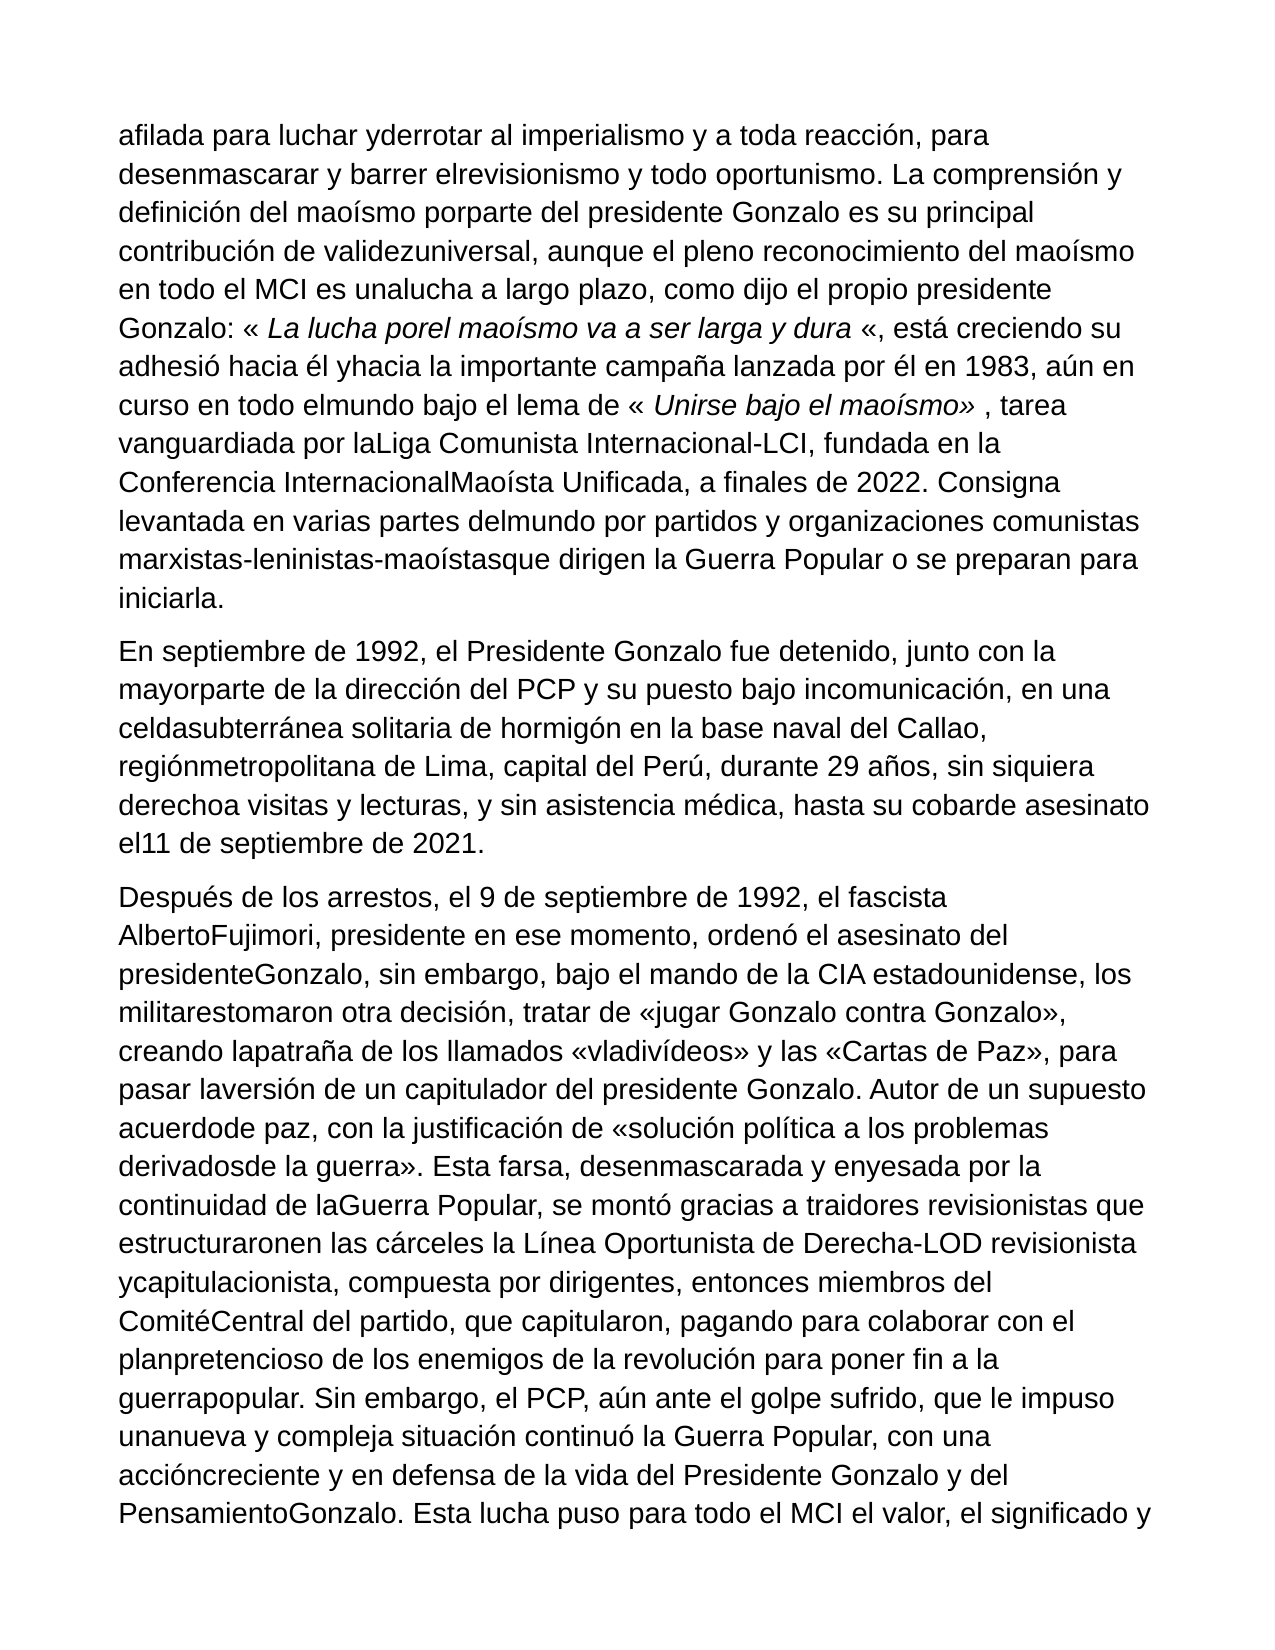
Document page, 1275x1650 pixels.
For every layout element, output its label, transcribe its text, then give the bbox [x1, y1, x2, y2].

text Después de los arrestos, el 9 de septiembre de 1992, el fascista AlbertoFujimori, presidente en ese momento, ordenó el asesinato del presidenteGonzalo, sin embargo, bajo el mando de la CIA estadounidense, los militarestomaron otra decisión, tratar de «jugar Gonzalo contra Gonzalo», creando lapatraña de los llamados «vladivídeos» y las «Cartas de Paz», para pasar laversión de un capitulador del presidente Gonzalo. Autor de un supuesto acuerdode paz, con la justificación de «solución política a los problemas derivadosde la guerra». Esta farsa, desenmascarada y enyesada por la continuidad de laGuerra Popular, se montó gracias a traidores revisionistas que estructuraronen las cárceles la Línea Oportunista de Derecha-LOD revisionista ycapitulacionista, compuesta por dirigentes, entonces miembros del ComitéCentral del partido, que capitularon, pagando para colaborar con el planpretencioso de los enemigos de la revolución para poner fin a la guerrapopular. Sin embargo, el PCP, aún ante el golpe sufrido, que le impuso unanueva y compleja situación continuó la Guerra Popular, con una accióncreciente y en defensa de la vida del Presidente Gonzalo y del PensamientoGonzalo. Esta lucha puso para todo el MCI el valor, el significado y [118, 879, 1157, 1530]
text afilada para luchar yderrotar al imperialismo y a toda reacción, para desenmascarar y barrer elrevisionismo y todo oportunismo. La comprensión y definición del maoísmo porparte del presidente Gonzalo es su principal contribución de validezuniversal, aunque el pleno reconocimiento del maoísmo en todo el MCI es unalucha a largo plazo, como dijo el propio presidente Gonzalo: « La lucha porel maoísmo va a ser larga y dura «, está creciendo su adhesió hacia él yhacia la importante campaña lanzada por él en 1983, aún en curso en todo elmundo bajo el lema de « Unirse bajo el maoísmo» , tarea vanguardiada por laLiga Comunista Internacional-LCI, fundada en la Conferencia InternacionalMaoísta Unificada, a finales de 2022. Consigna levantada en varias partes delmundo por partidos y organizaciones comunistas marxistas-leninistas-maoístasque dirigen la Guerra Popular o se preparan para iniciarla. [118, 118, 1157, 614]
text En septiembre de 1992, el Presidente Gonzalo fue detenido, junto con la mayorparte de la dirección del PCP y su puesto bajo incomunicación, en una celdasubterránea solitaria de hormigón en la base naval del Callao, regiónmetropolitana de Lima, capital del Perú, durante 29 años, sin siquiera derechoa visitas y lecturas, y sin asistencia médica, hasta su cobarde asesinato el11 de septiembre de 2021. [118, 634, 1157, 860]
